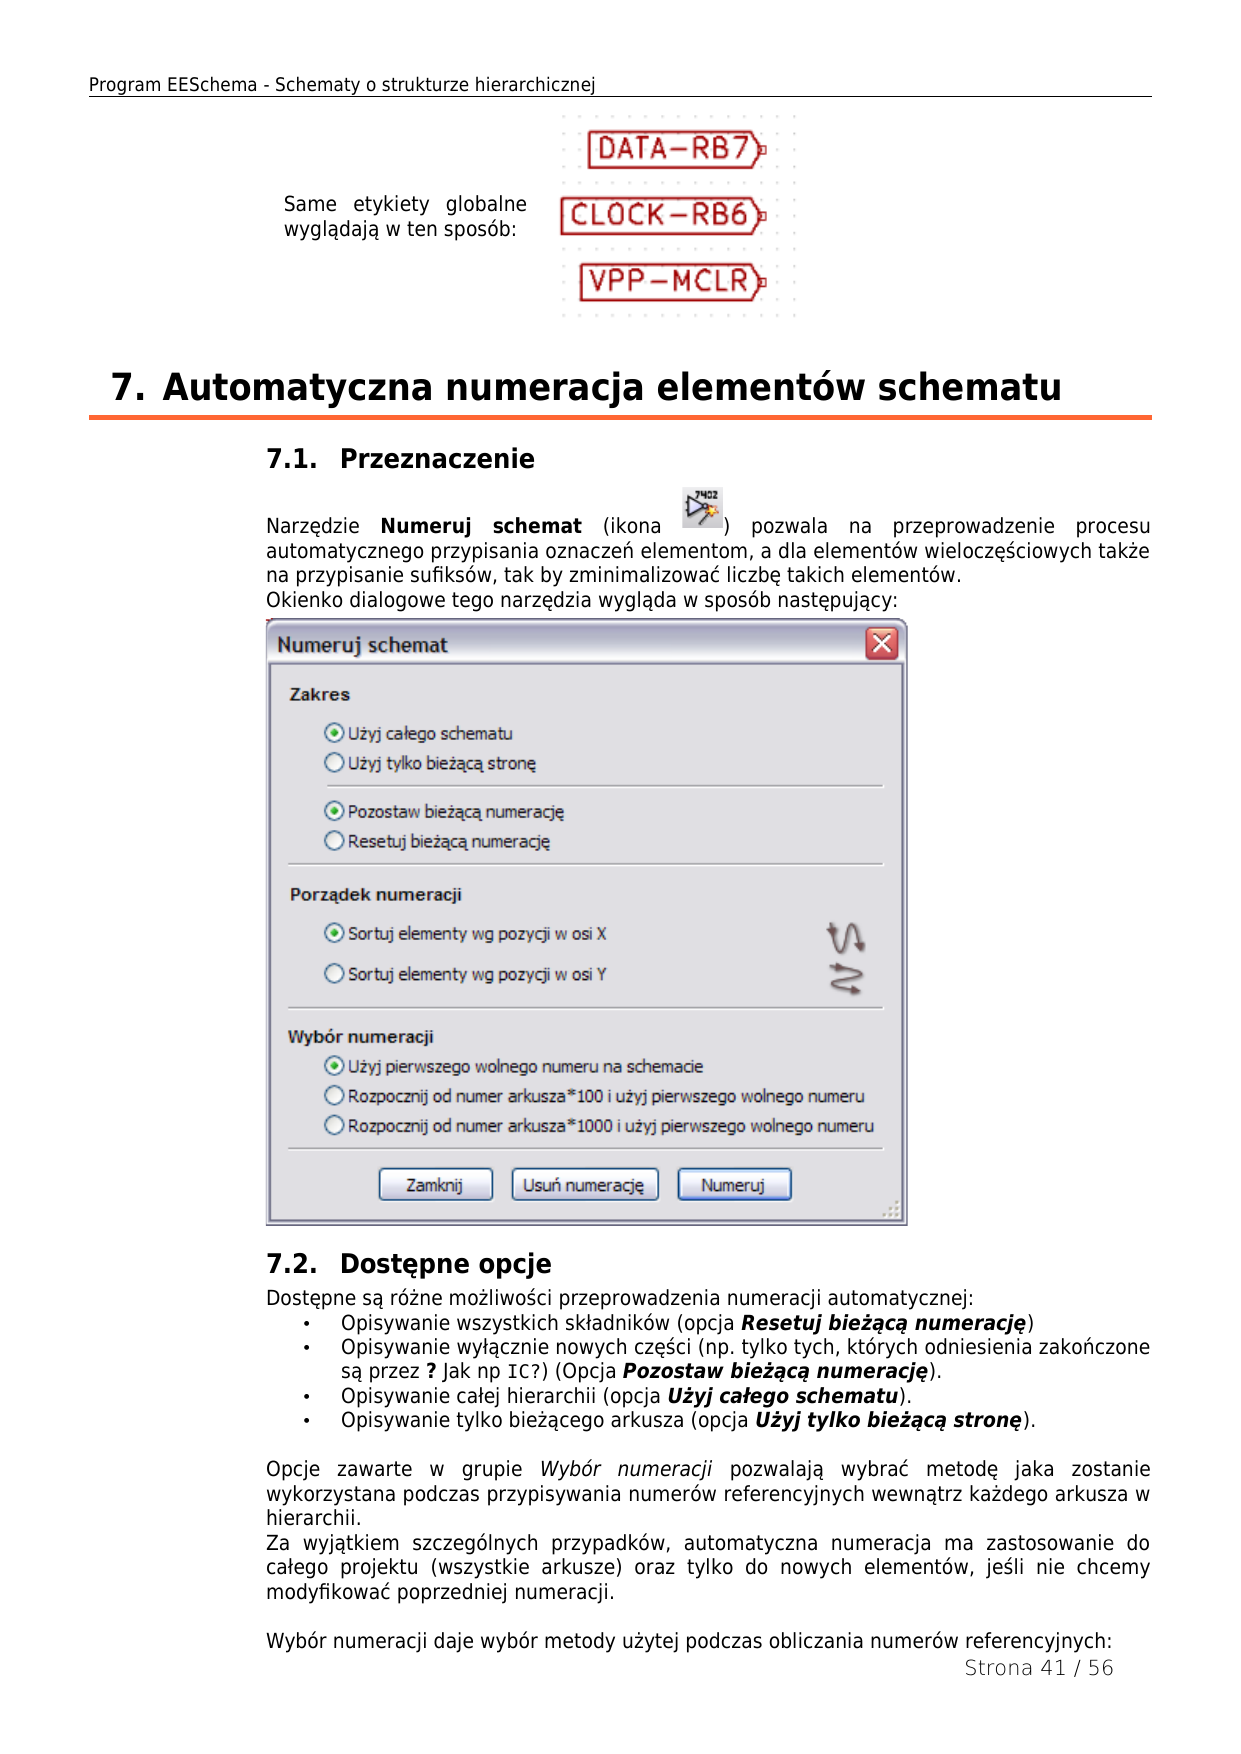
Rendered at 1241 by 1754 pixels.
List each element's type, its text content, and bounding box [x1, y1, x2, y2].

text Wybór numeracji daje wybór metody użytej podczas obliczania numerów referencyjnych: [266, 1629, 1152, 1653]
list Opisywanie całej hierarchii (opcja Użyj całego schematu). [303, 1384, 1152, 1408]
table_header [533, 103, 1150, 330]
text Okienko dialogowe tego narzędzia wygląda w sposób następujący: [266, 588, 1152, 612]
text Narzędzie Numeruj schemat (ikona ) pozwala na przeprowadzenie procesu automatycznego przypisania oznaczeń elementom, a dla elementów wieloczęściowych także na przypisanie sufiksów, tak by zminimalizować liczbę takich elementów. [266, 481, 1152, 588]
list Opisywanie wszystkich składników (opcja Resetuj bieżącą numerację) [303, 1311, 1152, 1335]
subtitle Automatyczna numeracja elementów schematu [88, 359, 1152, 420]
list Opisywanie tylko bieżącego arkusza (opcja Użyj tylko bieżącą stronę). [303, 1408, 1152, 1433]
picture [682, 487, 723, 528]
list Opisywanie wyłącznie nowych części (np. tylko tych, których odniesienia zakończone są przez ? Jak np IC?) (Opcja Pozostaw bieżącą numerację). [303, 1335, 1152, 1384]
subtitle Dostępne opcje [266, 1249, 1152, 1280]
picture [265, 618, 908, 1226]
picture [550, 115, 800, 319]
table_header Same etykiety globalne wyglądają w ten sposób: [266, 103, 533, 330]
text Za wyjątkiem szczególnych przypadków, automatyczna numeracja ma zastosowanie do całego projektu (wszystkie arkusze) oraz tylko do nowych elementów, jeśli nie chcemy modyfikować poprzedniej numeracji. [266, 1531, 1152, 1604]
text Dostępne są różne możliwości przeprowadzenia numeracji automatycznej: [266, 1286, 1152, 1311]
text Opcje zawarte w grupie Wybór numeracji pozwalają wybrać metodę jaka zostanie wykorzystana podczas przypisywania numerów referencyjnych wewnątrz każdego arkusza w hierarchii. [266, 1457, 1152, 1531]
subtitle Przeznaczenie [266, 444, 1152, 475]
